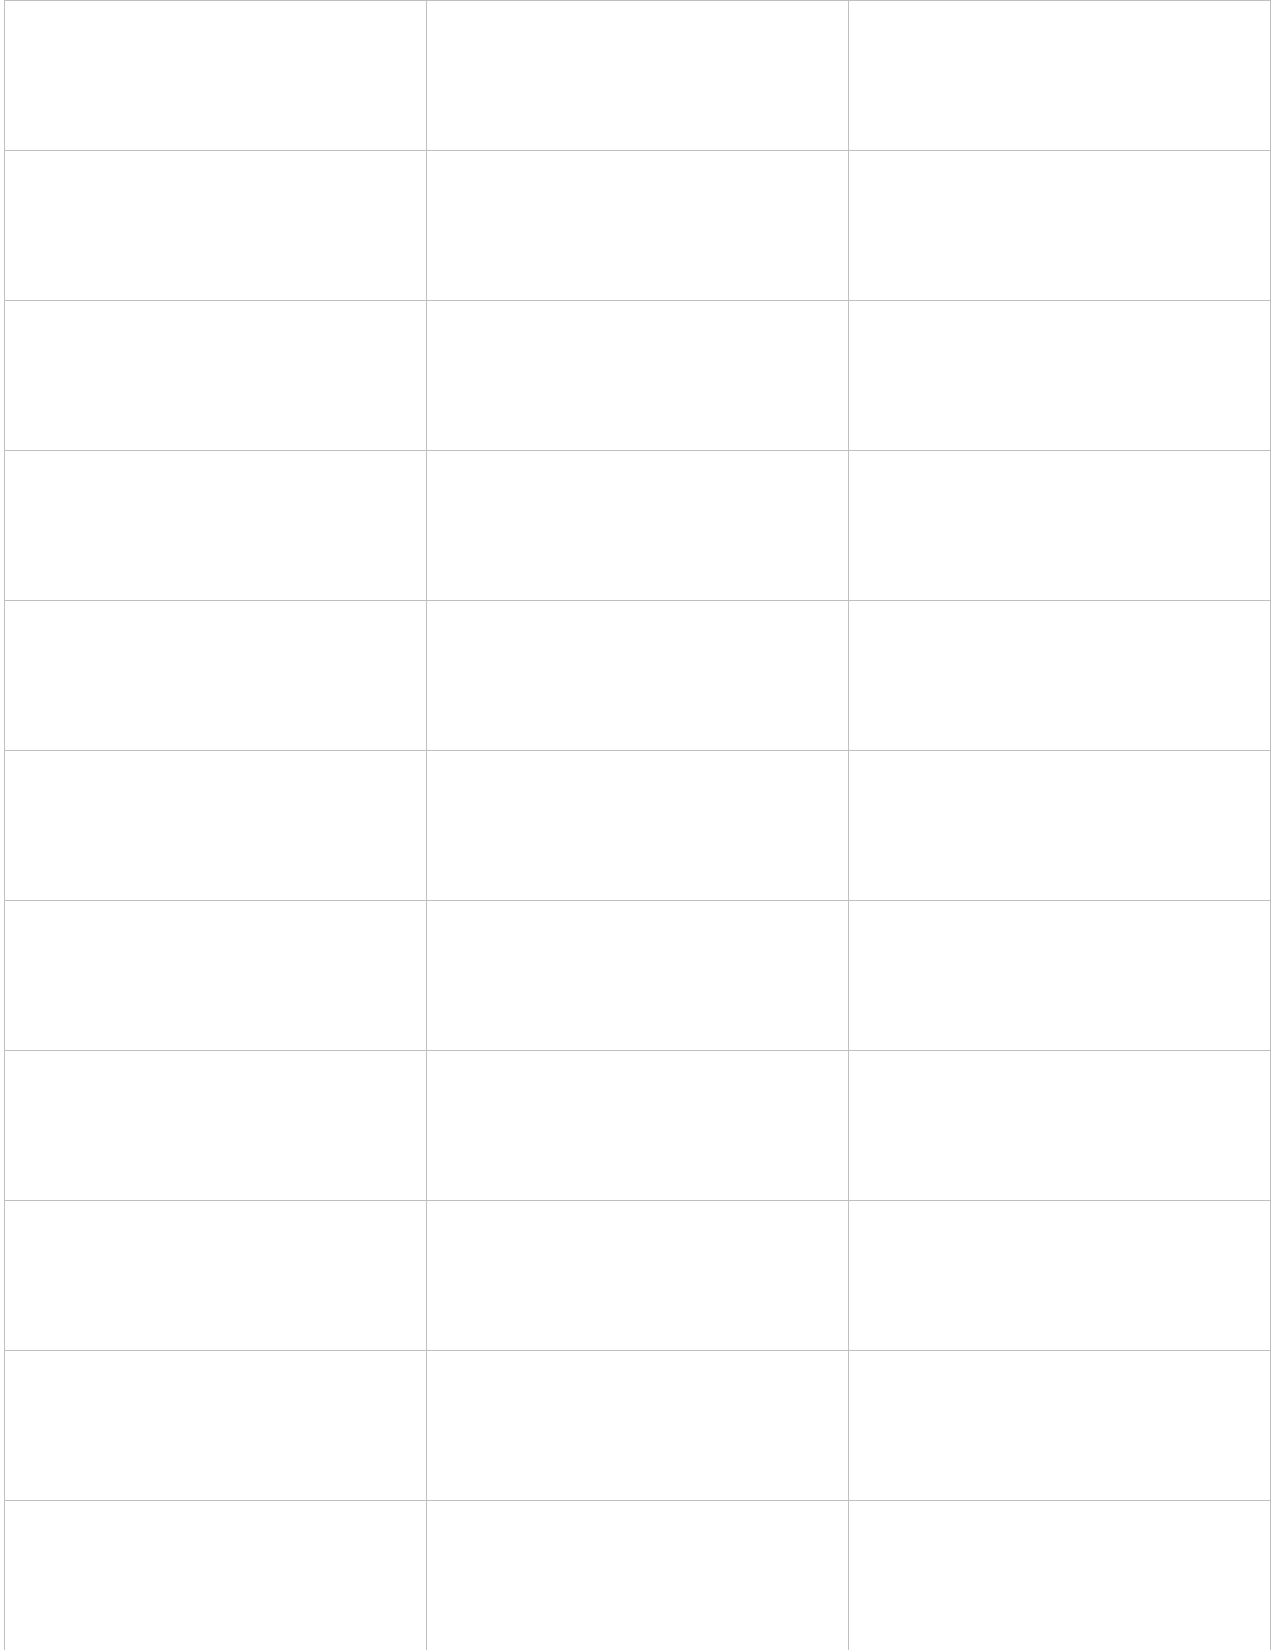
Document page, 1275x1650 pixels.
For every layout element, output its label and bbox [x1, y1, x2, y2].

table_cell [6, 901, 426, 1050]
table_cell [428, 751, 848, 900]
table_cell [428, 901, 848, 1050]
table_cell [6, 1201, 426, 1350]
table_cell [850, 1051, 1270, 1200]
table_cell [850, 1201, 1270, 1350]
table_cell [428, 1351, 848, 1500]
table_header [850, 1, 1270, 150]
table_cell [428, 601, 848, 750]
table_cell [850, 151, 1270, 300]
table_cell [850, 1351, 1270, 1500]
table_cell [6, 301, 426, 450]
table_cell [850, 601, 1270, 750]
table_cell [6, 1501, 426, 1647]
table_header [6, 1, 426, 150]
table_cell [428, 1201, 848, 1350]
table_cell [850, 301, 1270, 450]
table_cell [6, 1051, 426, 1200]
table_cell [6, 751, 426, 900]
table_cell [6, 601, 426, 750]
table_cell [428, 1051, 848, 1200]
table_header [428, 1, 848, 150]
table_cell [6, 1351, 426, 1500]
table_cell [428, 451, 848, 600]
table_cell [850, 1501, 1270, 1647]
table_cell [850, 451, 1270, 600]
table_cell [850, 751, 1270, 900]
table_cell [428, 151, 848, 300]
table_cell [850, 901, 1270, 1050]
table_cell [428, 1501, 848, 1647]
table_cell [6, 151, 426, 300]
table_cell [428, 301, 848, 450]
table_cell [6, 451, 426, 600]
